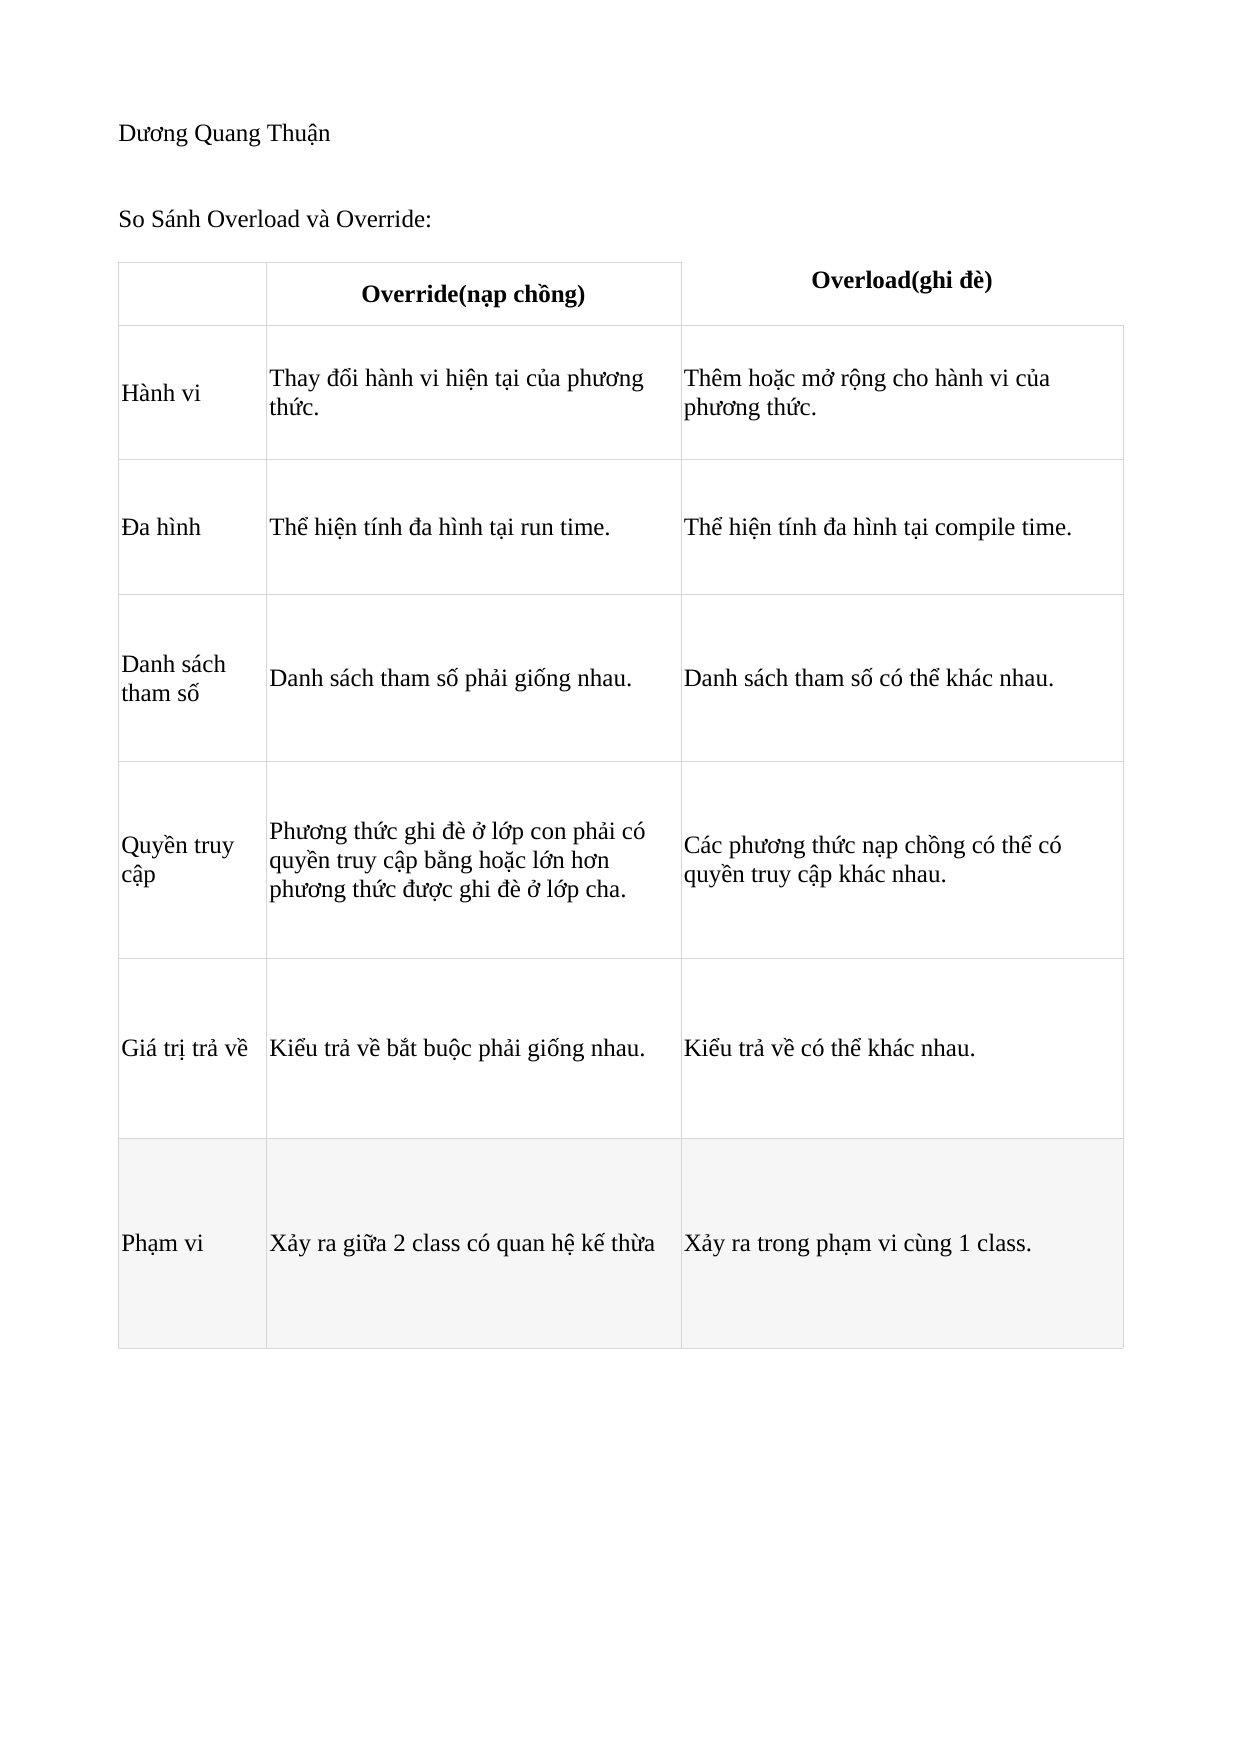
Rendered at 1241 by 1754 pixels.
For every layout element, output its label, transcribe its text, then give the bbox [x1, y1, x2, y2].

table_cell Đa hình [119, 460, 266, 594]
table_cell Thay đổi hành vi hiện tại của phương thức. [267, 326, 681, 459]
table_cell Hành vi [119, 326, 266, 459]
text So Sánh Overload và Override: [118, 204, 1122, 233]
table_header Override(nạp chồng) [267, 263, 681, 325]
table_cell Xảy ra trong phạm vi cùng 1 class. [682, 1139, 1123, 1348]
table_cell Quyền truy cập [119, 762, 266, 958]
table_cell Giá trị trả về [119, 959, 266, 1137]
table_cell Danh sách tham số có thể khác nhau. [682, 595, 1123, 761]
table_cell Thể hiện tính đa hình tại run time. [267, 460, 681, 594]
table_cell Phương thức ghi đè ở lớp con phải có quyền truy cập bằng hoặc lớn hơn phương thức được ghi đè ở lớp cha. [267, 762, 681, 958]
text Dương Quang Thuận [118, 118, 1122, 147]
table_cell Danh sách tham số phải giống nhau. [267, 595, 681, 761]
table_cell Thể hiện tính đa hình tại compile time. [682, 460, 1123, 594]
table_cell Các phương thức nạp chồng có thể có quyền truy cập khác nhau. [682, 762, 1123, 958]
table_header [119, 263, 266, 325]
table_cell Kiểu trả về có thể khác nhau. [682, 959, 1123, 1137]
table_cell Thêm hoặc mở rộng cho hành vi của phương thức. [682, 326, 1123, 459]
table_cell Danh sách tham số [119, 595, 266, 761]
table_cell Kiểu trả về bắt buộc phải giống nhau. [267, 959, 681, 1137]
table_cell Phạm vi [119, 1139, 266, 1348]
table_header Overload(ghi đè) [682, 262, 1123, 325]
table_cell Xảy ra giữa 2 class có quan hệ kế thừa [267, 1139, 681, 1348]
